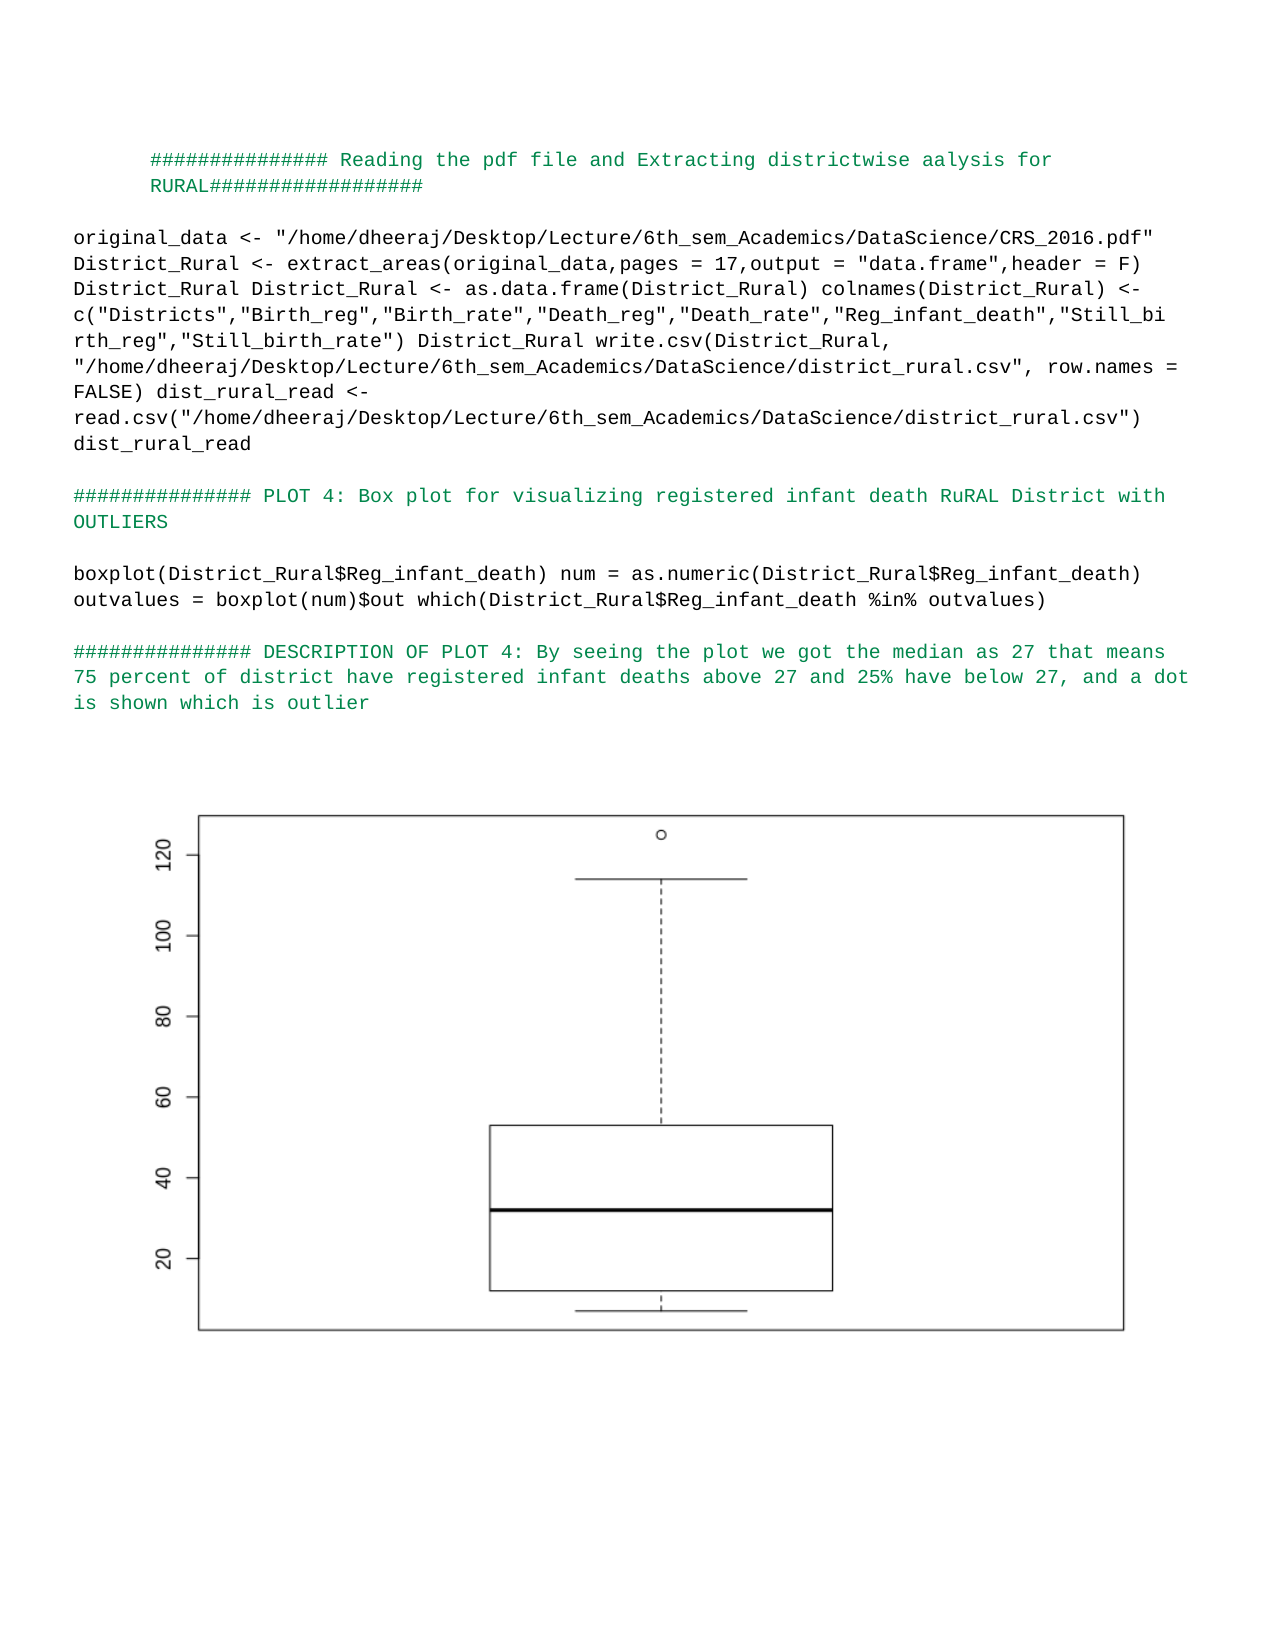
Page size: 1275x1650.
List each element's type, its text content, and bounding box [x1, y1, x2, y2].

text original_data <- "/home/dheeraj/Desktop/Lecture/6th_sem_Academics/DataScience/CRS_2016.pdf" District_Rural <- extract_areas(original_data,pages = 17,output = "data.frame",header = F) District_Rural District_Rural <- as.data.frame(District_Rural) colnames(District_Rural) <- c("Districts","Birth_reg","Birth_rate","Death_reg","Death_rate","Reg_infant_death","Still_bi rth_reg","Still_birth_rate") District_Rural write.csv(District_Rural, "/home/dheeraj/Desktop/Lecture/6th_sem_Academics/DataScience/district_rural.csv", row.names = FALSE) dist_rural_read <- read.csv("/home/dheeraj/Desktop/Lecture/6th_sem_Academics/DataScience/district_rural.csv") dist_rural_read [73, 228, 1198, 456]
text ############### Reading the pdf file and Extracting districtwise aalysis for RURAL################## [150, 150, 1185, 198]
text ############### DESCRIPTION OF PLOT 4: By seeing the plot we got the median as 27 that means 75 percent of district have registered infant deaths above 27 and 25% have below 27, and a dot is shown which is outlier [73, 642, 1198, 716]
picture [101, 718, 1174, 1452]
text boxplot(District_Rural$Reg_infant_death) num = as.numeric(District_Rural$Reg_infant_death) outvalues = boxplot(num)$out which(District_Rural$Reg_infant_death %in% outvalues) [73, 564, 1198, 612]
text ############### PLOT 4: Box plot for visualizing registered infant death RuRAL District with OUTLIERS [73, 486, 1198, 534]
